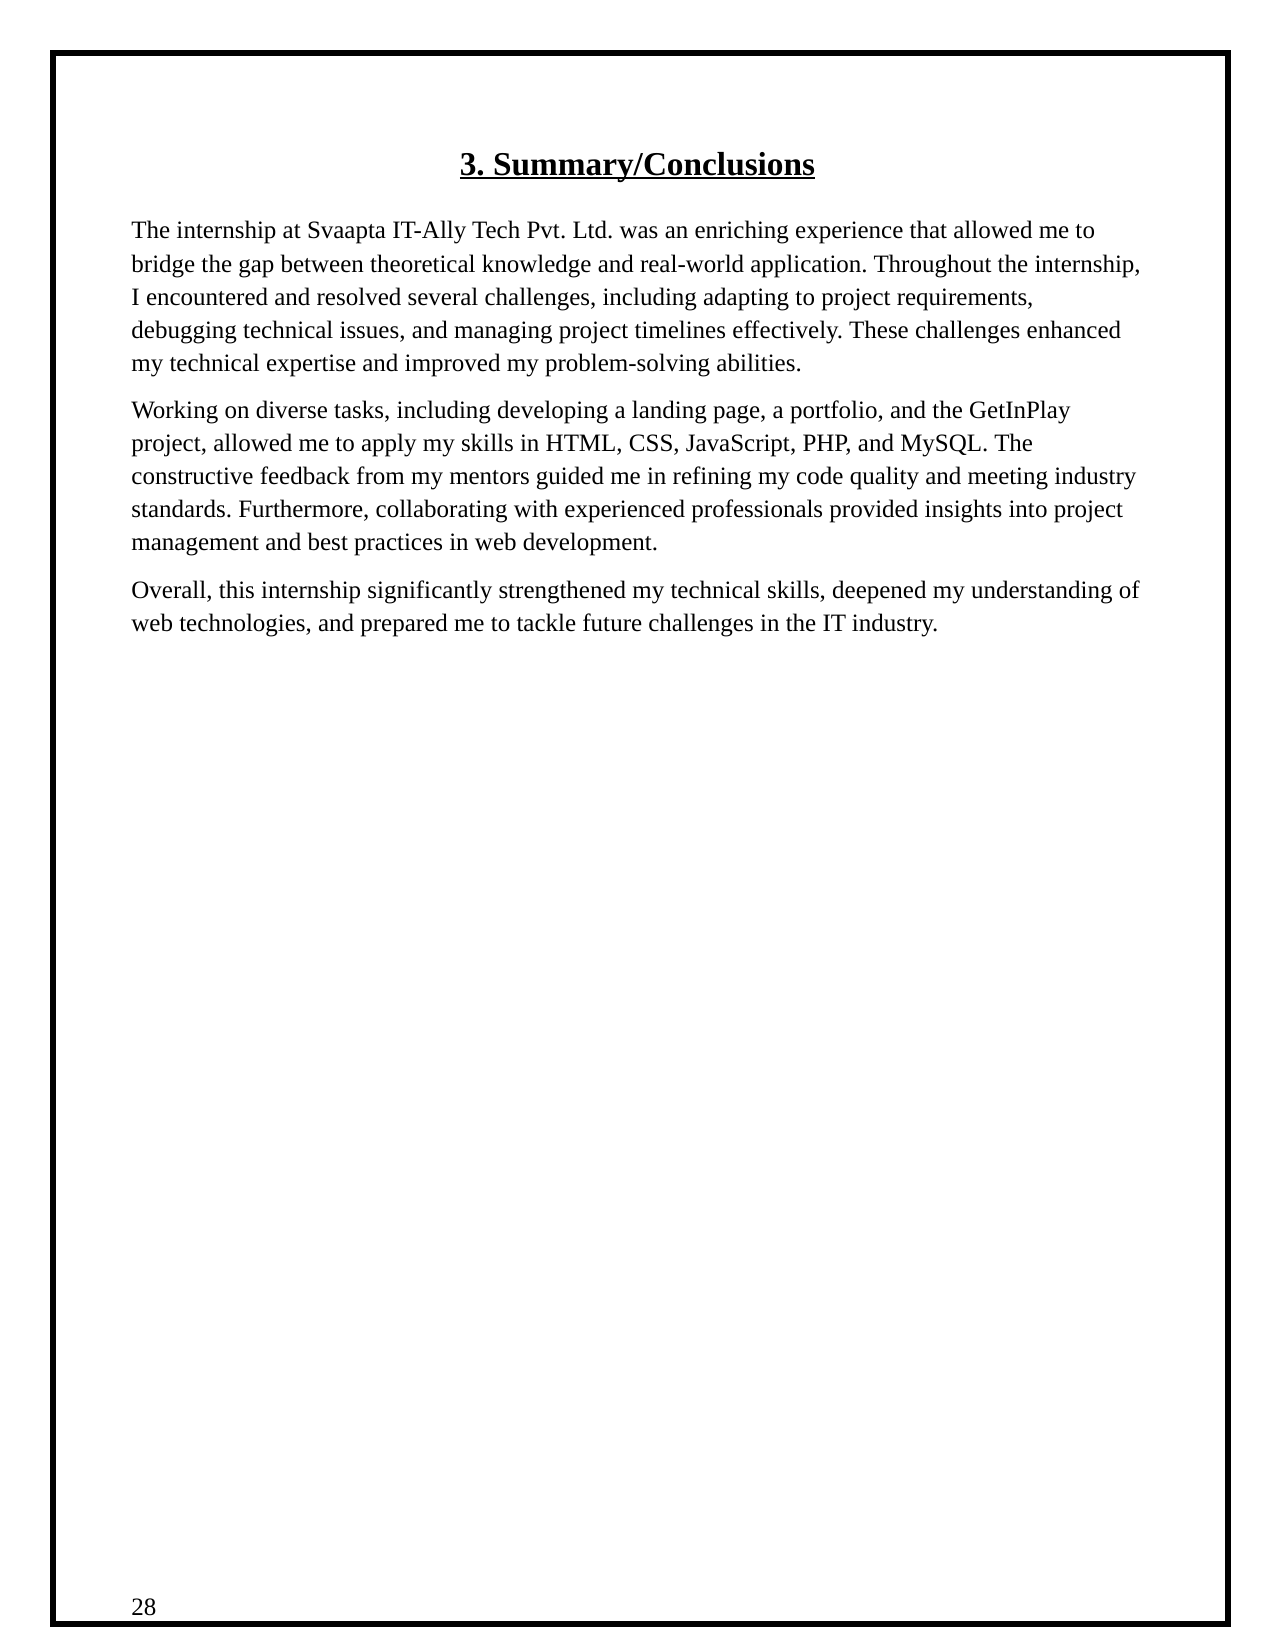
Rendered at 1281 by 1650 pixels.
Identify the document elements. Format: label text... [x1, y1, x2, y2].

text The internship at Svaapta IT-Ally Tech Pvt. Ltd. was an enriching experience that allowed me to bridge the gap between theoretical knowledge and real-world application. Throughout the internship, I encountered and resolved several challenges, including adapting to project requirements, debugging technical issues, and managing project timelines effectively. These challenges enhanced my technical expertise and improved my problem-solving abilities. [131, 216, 1143, 376]
text Overall, this internship significantly strengthened my technical skills, deepened my understanding of web technologies, and prepared me to tackle future challenges in the IT industry. [131, 575, 1143, 637]
text Working on diverse tasks, including developing a landing page, a portfolio, and the GetInPlay project, allowed me to apply my skills in HTML, CSS, JavaScript, PHP, and MySQL. The constructive feedback from my mentors guided me in refining my code quality and meeting industry standards. Furthermore, collaborating with experienced professionals provided insights into project management and best practices in web development. [131, 395, 1143, 556]
text 3. Summary/Conclusions [131, 144, 1143, 182]
